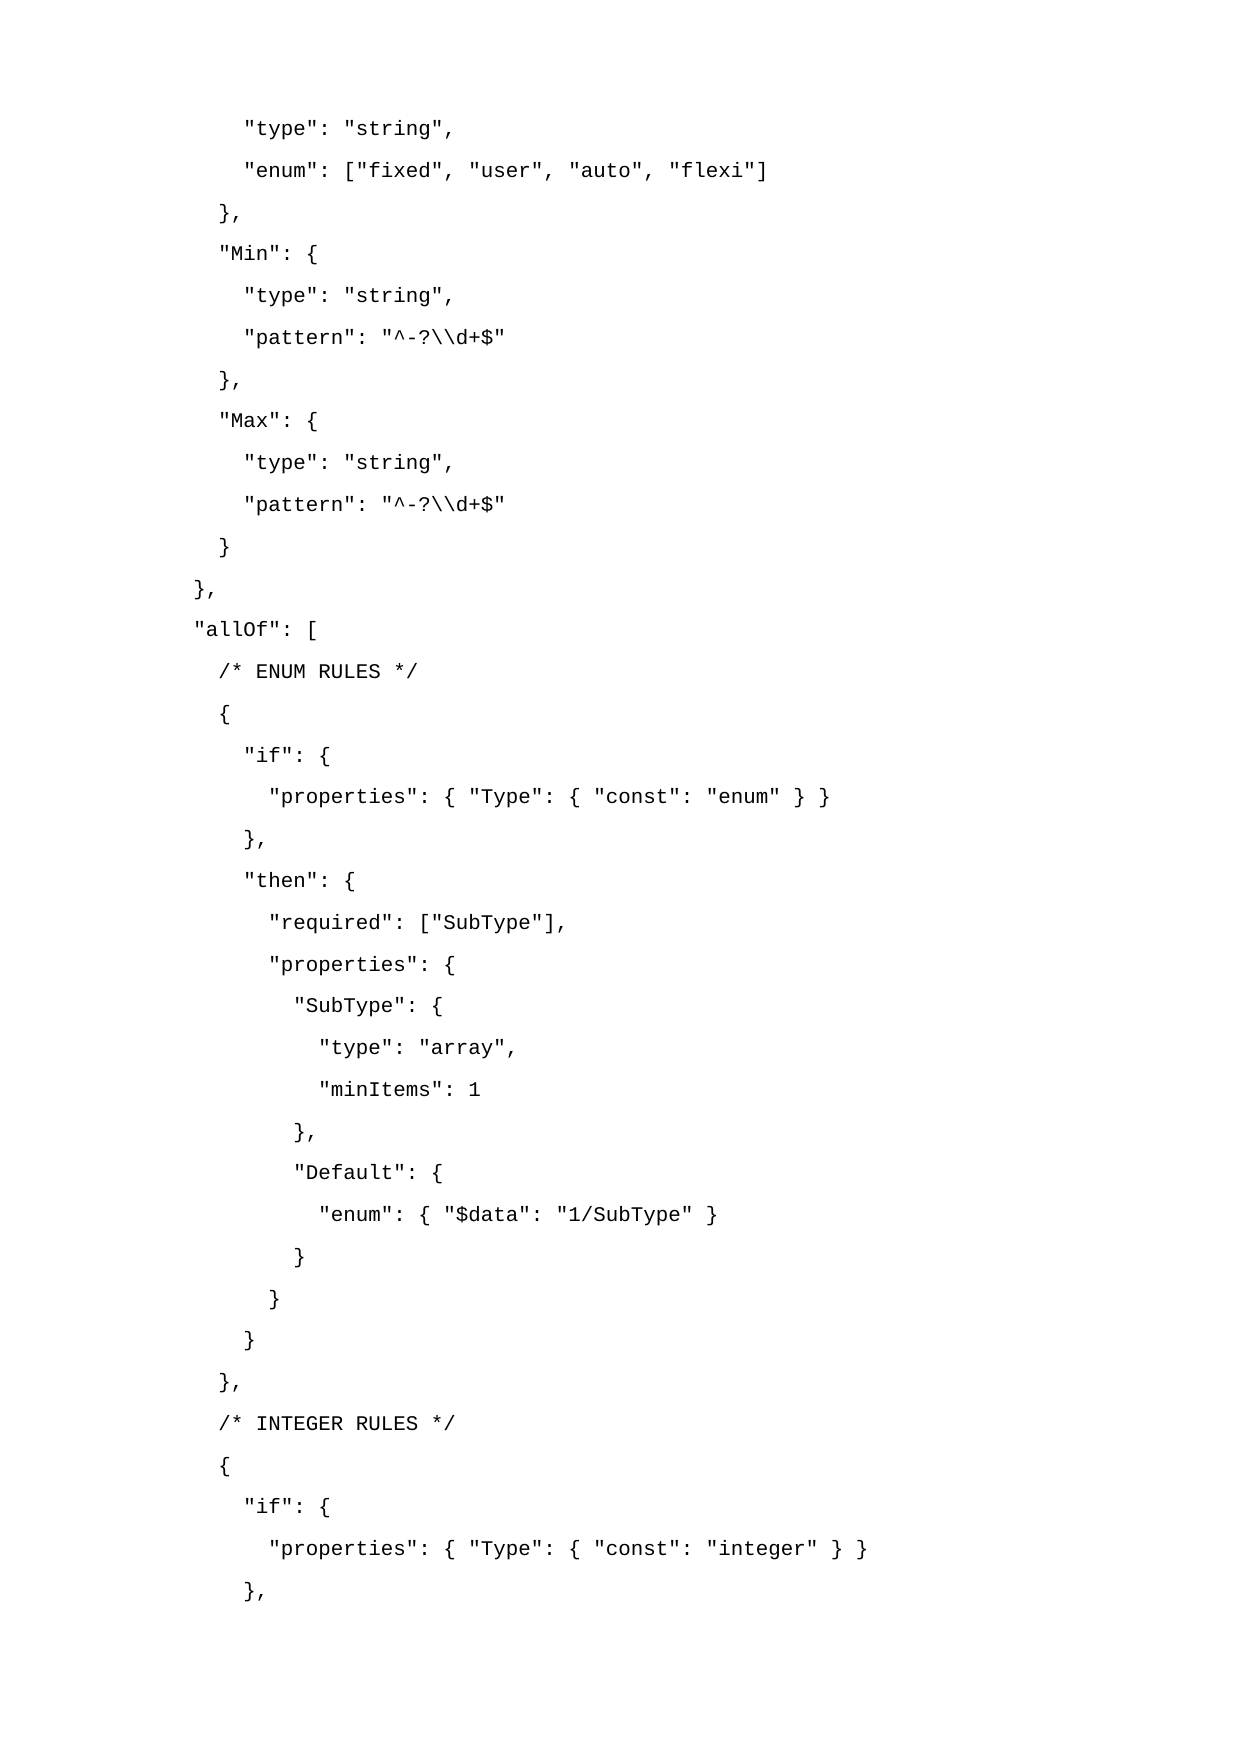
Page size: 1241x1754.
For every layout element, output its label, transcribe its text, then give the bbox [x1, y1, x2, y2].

text } [118, 1246, 1122, 1269]
text } [118, 1329, 1122, 1353]
text "Default": { [118, 1162, 1122, 1186]
text }, [118, 578, 1122, 601]
text }, [118, 1371, 1122, 1395]
text }, [118, 828, 1122, 852]
text "if": { [118, 745, 1122, 768]
text } [118, 536, 1122, 559]
text "type": "string", [118, 452, 1122, 476]
text { [118, 1455, 1122, 1478]
text "enum": { "$data": "1/SubType" } [118, 1204, 1122, 1228]
text "pattern": "^-?\\d+$" [118, 494, 1122, 518]
text }, [118, 1580, 1122, 1604]
text "type": "string", [118, 285, 1122, 309]
text "then": { [118, 870, 1122, 894]
text } [118, 1288, 1122, 1311]
text }, [118, 202, 1122, 225]
text "enum": ["fixed", "user", "auto", "flexi"] [118, 160, 1122, 183]
text "Max": { [118, 411, 1122, 434]
text "type": "array", [118, 1037, 1122, 1061]
text "pattern": "^-?\\d+$" [118, 327, 1122, 351]
text "if": { [118, 1497, 1122, 1520]
text /* INTEGER RULES */ [118, 1413, 1122, 1437]
text /* ENUM RULES */ [118, 661, 1122, 685]
text }, [118, 1121, 1122, 1144]
text "Min": { [118, 243, 1122, 267]
text }, [118, 369, 1122, 392]
text "minItems": 1 [118, 1079, 1122, 1102]
text { [118, 703, 1122, 727]
text "required": ["SubType"], [118, 912, 1122, 935]
text "properties": { "Type": { "const": "integer" } } [118, 1538, 1122, 1562]
text "SubType": { [118, 995, 1122, 1019]
text "allOf": [ [118, 619, 1122, 643]
text "type": "string", [118, 118, 1122, 142]
text "properties": { "Type": { "const": "enum" } } [118, 786, 1122, 810]
text "properties": { [118, 953, 1122, 977]
